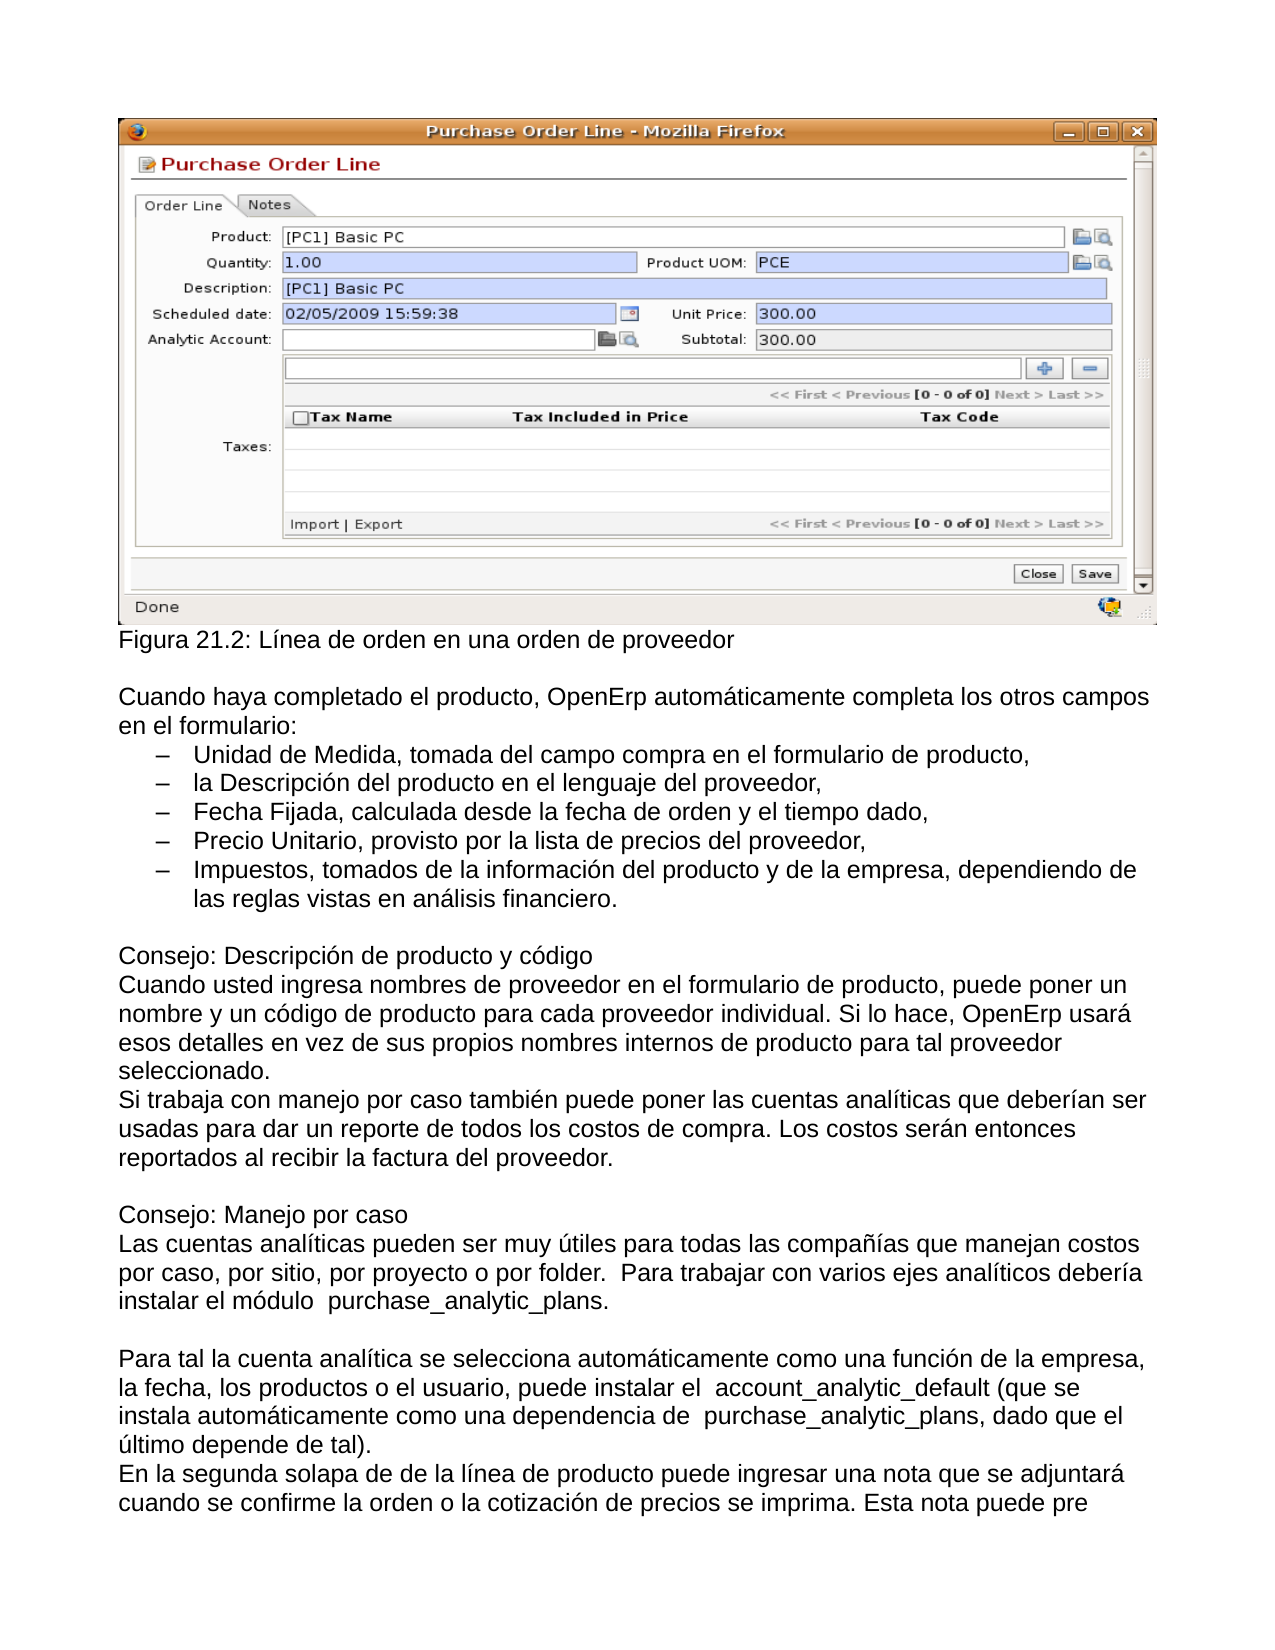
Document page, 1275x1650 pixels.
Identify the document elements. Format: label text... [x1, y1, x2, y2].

text Para tal la cuenta analítica se selecciona automáticamente como una función de la empresa, la fecha, los productos o el usuario, puede instalar el account_analytic_default (que se instala automáticamente como una dependencia de purchase_analytic_plans, dado que el último depende de tal). [118, 1344, 1157, 1459]
list Unidad de Medida, tomada del campo compra en el formulario de producto, [156, 739, 1157, 768]
text Figura 21.2: Línea de orden en una orden de proveedor [118, 625, 1157, 653]
text Si trabaja con manejo por caso también puede poner las cuentas analíticas que deberían ser usadas para dar un reporte de todos los costos de compra. Los costos serán entonces reportados al recibir la factura del proveedor. [118, 1085, 1157, 1171]
list la Descripción del producto en el lenguaje del proveedor, [156, 768, 1157, 797]
text Consejo: Descripción de producto y código [118, 941, 1157, 970]
text Las cuentas analíticas pueden ser muy útiles para todas las compañías que manejan costos por caso, por sitio, por proyecto o por folder. Para trabajar con varios ejes analíticos debería instalar el módulo purchase_analytic_plans. [118, 1229, 1157, 1315]
list Precio Unitario, provisto por la lista de precios del proveedor, [156, 826, 1157, 855]
text Consejo: Manejo por caso [118, 1200, 1157, 1229]
text Cuando usted ingresa nombres de proveedor en el formulario de producto, puede poner un nombre y un código de producto para cada proveedor individual. Si lo hace, OpenErp usará esos detalles en vez de sus propios nombres internos de producto para tal proveedor seleccionado. [118, 970, 1157, 1085]
text Cuando haya completado el producto, OpenErp automáticamente completa los otros campos en el formulario: [118, 682, 1157, 739]
list Fecha Fijada, calculada desde la fecha de orden y el tiempo dado, [156, 797, 1157, 826]
list Impuestos, tomados de la información del producto y de la empresa, dependiendo de las reglas vistas en análisis financiero. [156, 855, 1157, 913]
text En la segunda solapa de de la línea de producto puede ingresar una nota que se adjuntará cuando se confirme la orden o la cotización de precios se imprima. Esta nota puede pre [118, 1459, 1157, 1516]
